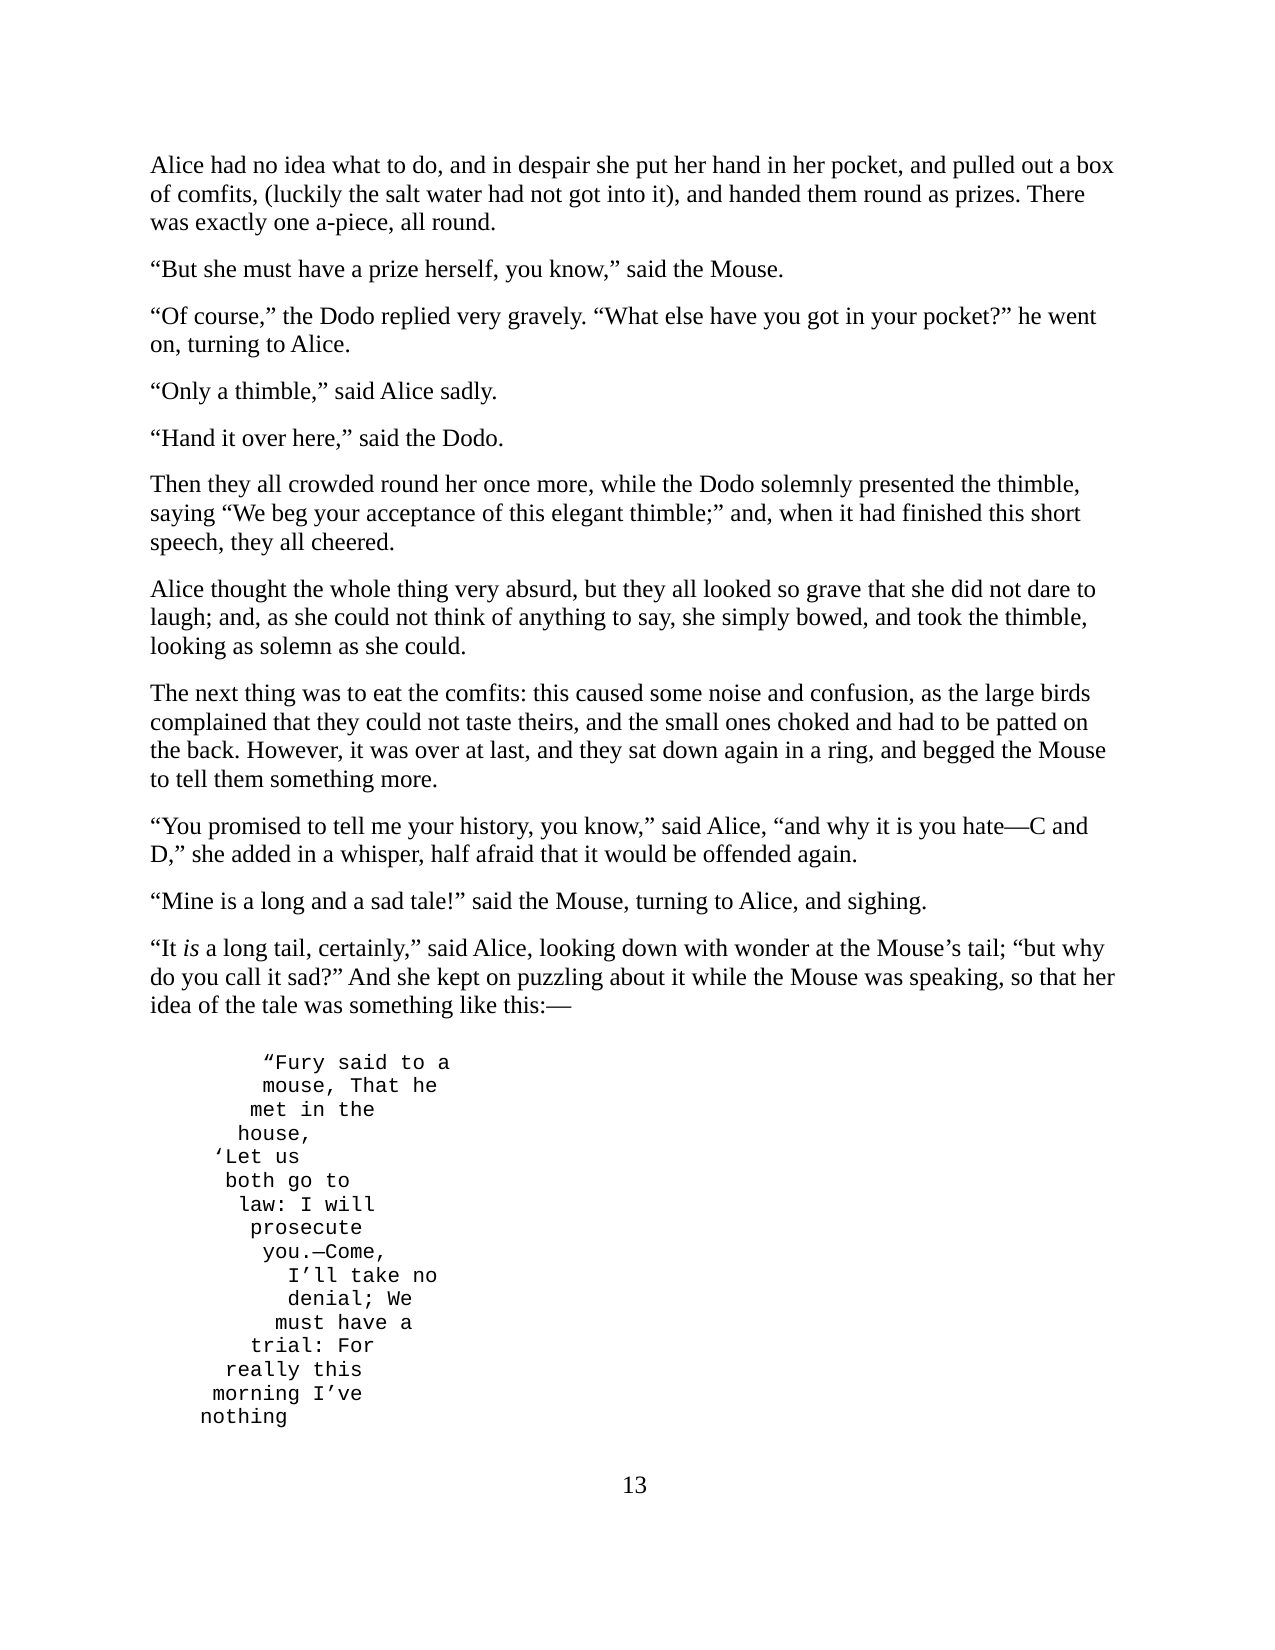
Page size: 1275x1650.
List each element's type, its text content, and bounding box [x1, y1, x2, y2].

text prosecute [150, 1217, 1125, 1241]
text met in the [150, 1099, 1125, 1123]
text “It is a long tail, certainly,” said Alice, looking down with wonder at the Mouse’s tail; “but why do you call it sad?” And she kept on puzzling about it while the Mouse was speaking, so that her idea of the tale was something like this:— [150, 933, 1125, 1019]
text nothing [150, 1406, 1125, 1430]
text “But she must have a prize herself, you know,” said the Mouse. [150, 254, 1125, 283]
text Then they all crowded round her once more, while the Dodo solemnly presented the thimble, saying “We beg your acceptance of this elegant thimble;” and, when it had finished this short speech, they all cheered. [150, 469, 1125, 556]
text “Only a thimble,” said Alice sadly. [150, 376, 1125, 405]
text “Of course,” the Dodo replied very gravely. “What else have you got in your pocket?” he went on, turning to Alice. [150, 301, 1125, 358]
text really this [150, 1359, 1125, 1383]
text you.—Come, [150, 1241, 1125, 1264]
text I’ll take no [150, 1264, 1125, 1288]
text mouse, That he [150, 1075, 1125, 1099]
text morning I’ve [150, 1383, 1125, 1406]
text “Fury said to a [150, 1052, 1125, 1075]
text “Hand it over here,” said the Dodo. [150, 423, 1125, 452]
text Alice thought the whole thing very absurd, but they all looked so grave that she did not dare to laugh; and, as she could not think of anything to say, she simply bowed, and took the thimble, looking as solemn as she could. [150, 574, 1125, 660]
text denial; We [150, 1288, 1125, 1312]
text house, [150, 1123, 1125, 1146]
text The next thing was to eat the comfits: this caused some noise and confusion, as the large birds complained that they could not taste theirs, and the small ones choked and had to be patted on the back. However, it was over at last, and they sat down again in a ring, and begged the Mouse to tell them something more. [150, 678, 1125, 793]
text must have a [150, 1312, 1125, 1336]
text “You promised to tell me your history, you know,” said Alice, “and why it is you hate—C and D,” she added in a whisper, half afraid that it would be offended again. [150, 811, 1125, 868]
text “Mine is a long and a sad tale!” said the Mouse, turning to Alice, and sighing. [150, 886, 1125, 915]
text Alice had no idea what to do, and in despair she put her hand in her pocket, and pulled out a box of comfits, (luckily the salt water had not got into it), and handed them round as prizes. There was exactly one a-piece, all round. [150, 150, 1125, 236]
text law: I will [150, 1194, 1125, 1217]
text trial: For [150, 1336, 1125, 1359]
text ‘Let us [150, 1146, 1125, 1170]
text both go to [150, 1170, 1125, 1194]
